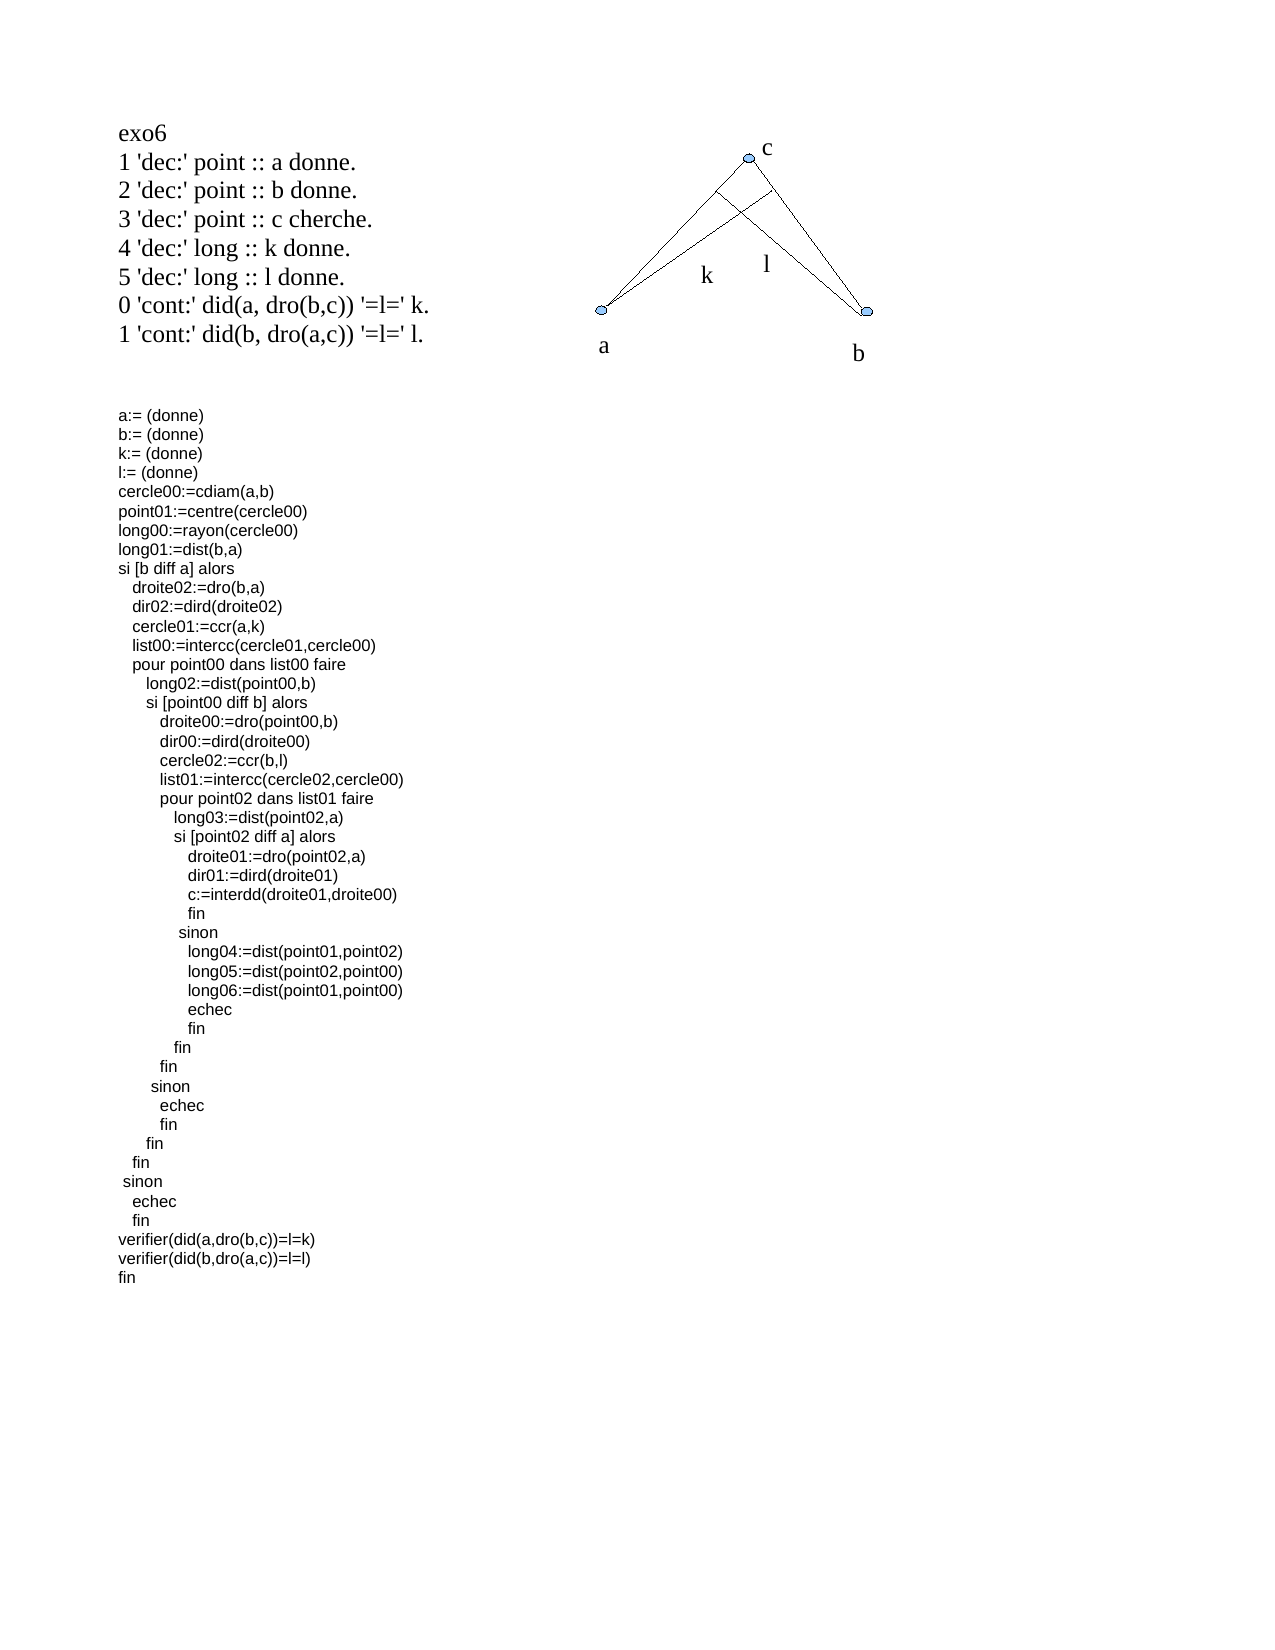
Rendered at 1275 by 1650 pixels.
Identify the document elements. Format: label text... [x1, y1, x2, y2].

text fin [118, 1115, 1157, 1134]
text point01:=centre(cercle00) [118, 501, 1157, 521]
text sinon [118, 1076, 1157, 1096]
text 1 'cont:' did(b, dro(a,c)) '=l=' l. [118, 319, 1157, 348]
text pour point00 dans list00 faire [118, 655, 1157, 674]
text long02:=dist(point00,b) [118, 674, 1157, 693]
text droite02:=dro(b,a) [118, 578, 1157, 597]
text 0 'cont:' did(a, dro(b,c)) '=l=' k. [118, 291, 1157, 319]
text fin [118, 1019, 1157, 1038]
text droite01:=dro(point02,a) [118, 846, 1157, 866]
text echec [118, 1191, 1157, 1211]
text echec [118, 1000, 1157, 1019]
text fin [118, 1211, 1157, 1230]
text 1 'dec:' point :: a donne. [118, 147, 1157, 176]
text si [point02 diff a] alors [118, 827, 1157, 846]
text long05:=dist(point02,point00) [118, 961, 1157, 981]
text list00:=intercc(cercle01,cercle00) [118, 636, 1157, 655]
text dir00:=dird(droite00) [118, 731, 1157, 751]
text long00:=rayon(cercle00) [118, 521, 1157, 540]
text c:=interdd(droite01,droite00) [118, 885, 1157, 904]
text fin [118, 1038, 1157, 1057]
text exo6 [118, 118, 1157, 147]
text long04:=dist(point01,point02) [118, 942, 1157, 961]
text cercle02:=ccr(b,l) [118, 751, 1157, 770]
text dir02:=dird(droite02) [118, 597, 1157, 616]
text cercle01:=ccr(a,k) [118, 616, 1157, 636]
text long03:=dist(point02,a) [118, 808, 1157, 827]
text si [point00 diff b] alors [118, 693, 1157, 712]
text sinon [118, 923, 1157, 942]
text b:= (donne) [118, 425, 1157, 444]
text a:= (donne) [118, 406, 1157, 425]
text pour point02 dans list01 faire [118, 789, 1157, 808]
text si [b diff a] alors [118, 559, 1157, 578]
text long06:=dist(point01,point00) [118, 981, 1157, 1000]
text 5 'dec:' long :: l donne. [118, 262, 1157, 291]
text fin [118, 904, 1157, 923]
text verifier(did(a,dro(b,c))=l=k) [118, 1230, 1157, 1249]
text l:= (donne) [118, 463, 1157, 482]
text fin [118, 1268, 1157, 1287]
text verifier(did(b,dro(a,c))=l=l) [118, 1249, 1157, 1268]
text fin [118, 1057, 1157, 1076]
text 2 'dec:' point :: b donne. [118, 176, 1157, 204]
text dir01:=dird(droite01) [118, 866, 1157, 885]
text list01:=intercc(cercle02,cercle00) [118, 770, 1157, 789]
text sinon [118, 1172, 1157, 1191]
text cercle00:=cdiam(a,b) [118, 482, 1157, 501]
text k:= (donne) [118, 444, 1157, 463]
text fin [118, 1153, 1157, 1172]
text fin [118, 1134, 1157, 1153]
text echec [118, 1096, 1157, 1115]
text long01:=dist(b,a) [118, 540, 1157, 559]
text 3 'dec:' point :: c cherche. [118, 204, 1157, 233]
text 4 'dec:' long :: k donne. [118, 233, 1157, 262]
text droite00:=dro(point00,b) [118, 712, 1157, 731]
